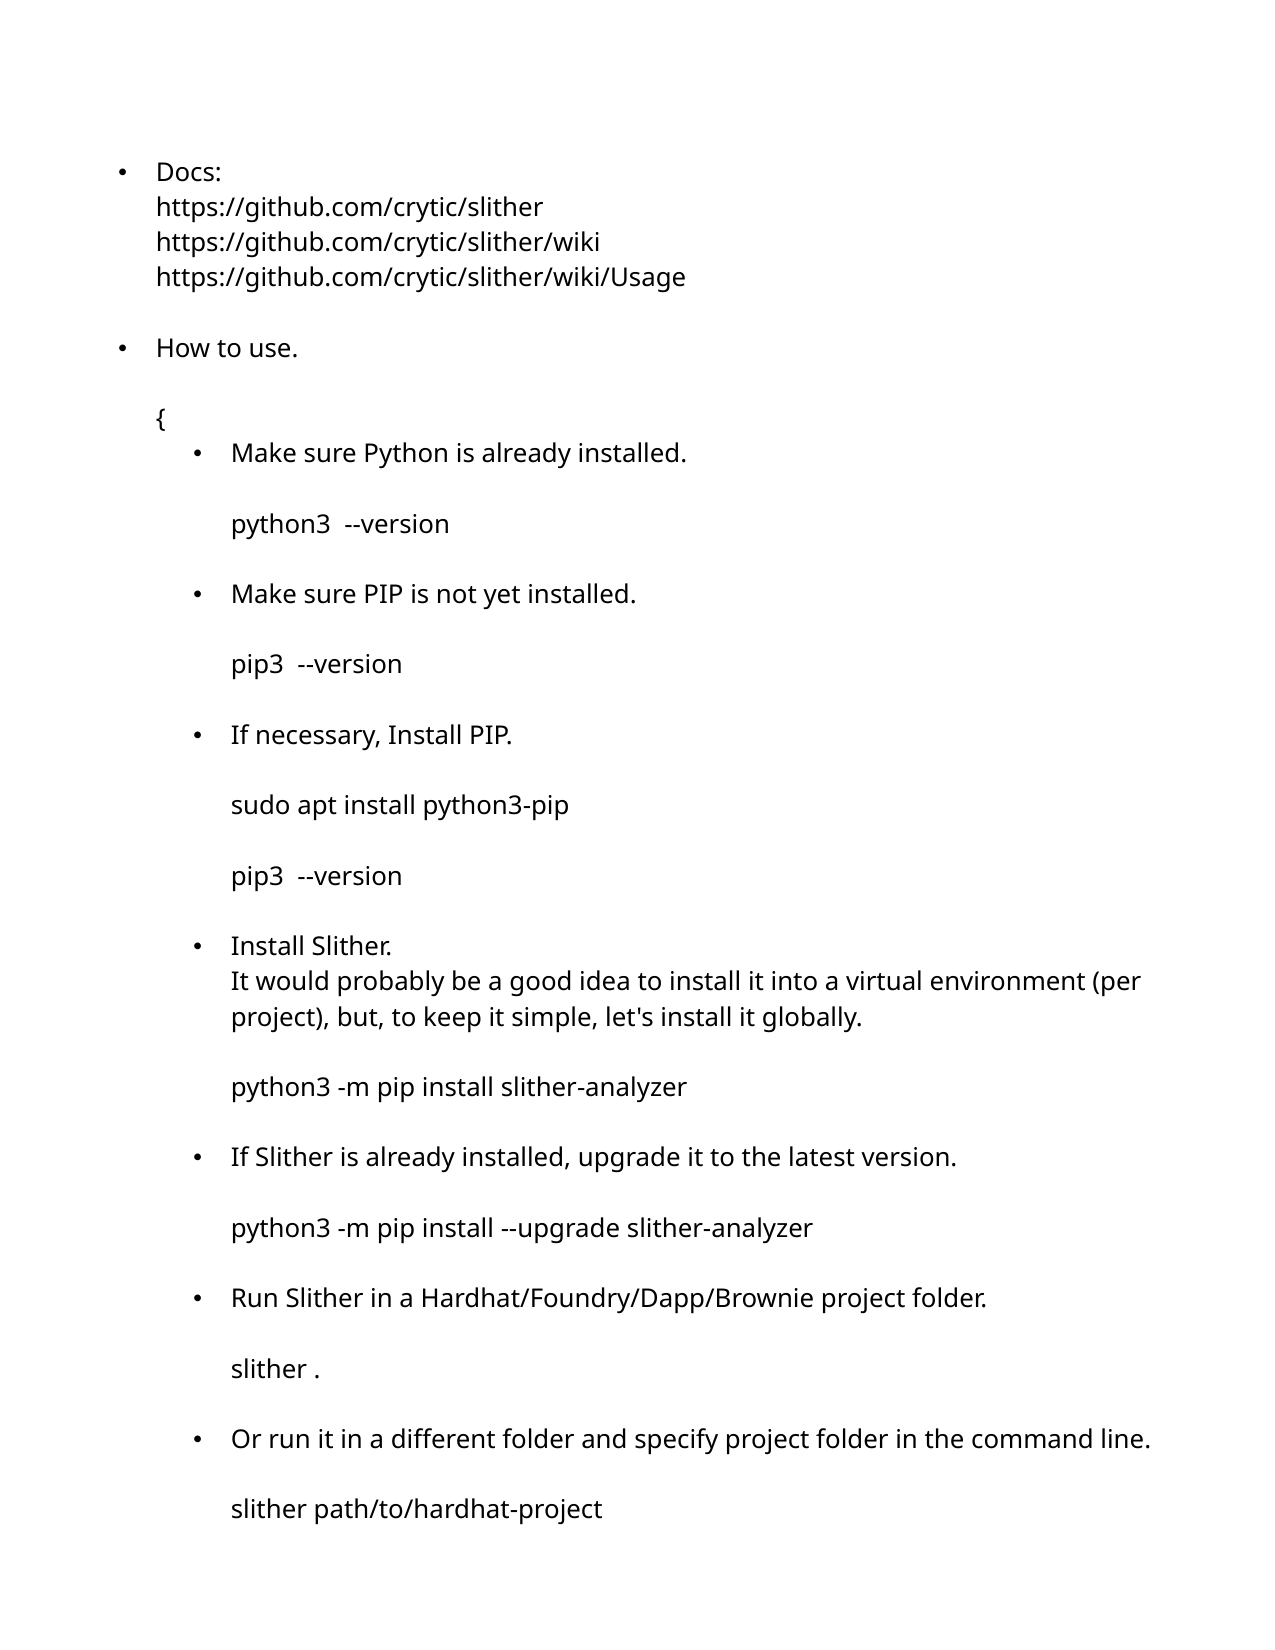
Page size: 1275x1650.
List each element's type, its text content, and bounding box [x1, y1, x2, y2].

text python3 --version [231, 505, 1157, 541]
text pip3 --version [231, 857, 1157, 893]
text https://github.com/crytic/slither/wiki/Usage [156, 259, 1157, 294]
text It would probably be a good idea to install it into a virtual environment (per project), but, to keep it simple, let's install it globally. [231, 963, 1157, 1033]
list Or run it in a different folder and specify project folder in the command line. [193, 1421, 1157, 1456]
list Make sure Python is already installed. [193, 435, 1157, 470]
text slither path/to/hardhat-project [231, 1491, 1157, 1526]
list If necessary, Install PIP. [193, 717, 1157, 752]
text slither . [231, 1350, 1157, 1386]
text https://github.com/crytic/slither [156, 188, 1157, 224]
text pip3 --version [231, 646, 1157, 681]
text sudo apt install python3-pip [231, 787, 1157, 822]
list How to use. [118, 329, 1157, 364]
text python3 -m pip install --upgrade slither-analyzer [231, 1209, 1157, 1245]
text { [156, 400, 1157, 435]
list If Slither is already installed, upgrade it to the latest version. [193, 1139, 1157, 1174]
text python3 -m pip install slither-analyzer [231, 1069, 1157, 1104]
list Run Slither in a Hardhat/Foundry/Dapp/Brownie project folder. [193, 1280, 1157, 1315]
list Docs: [118, 153, 1157, 188]
list Make sure PIP is not yet installed. [193, 576, 1157, 611]
text https://github.com/crytic/slither/wiki [156, 224, 1157, 259]
list Install Slither. [193, 928, 1157, 963]
